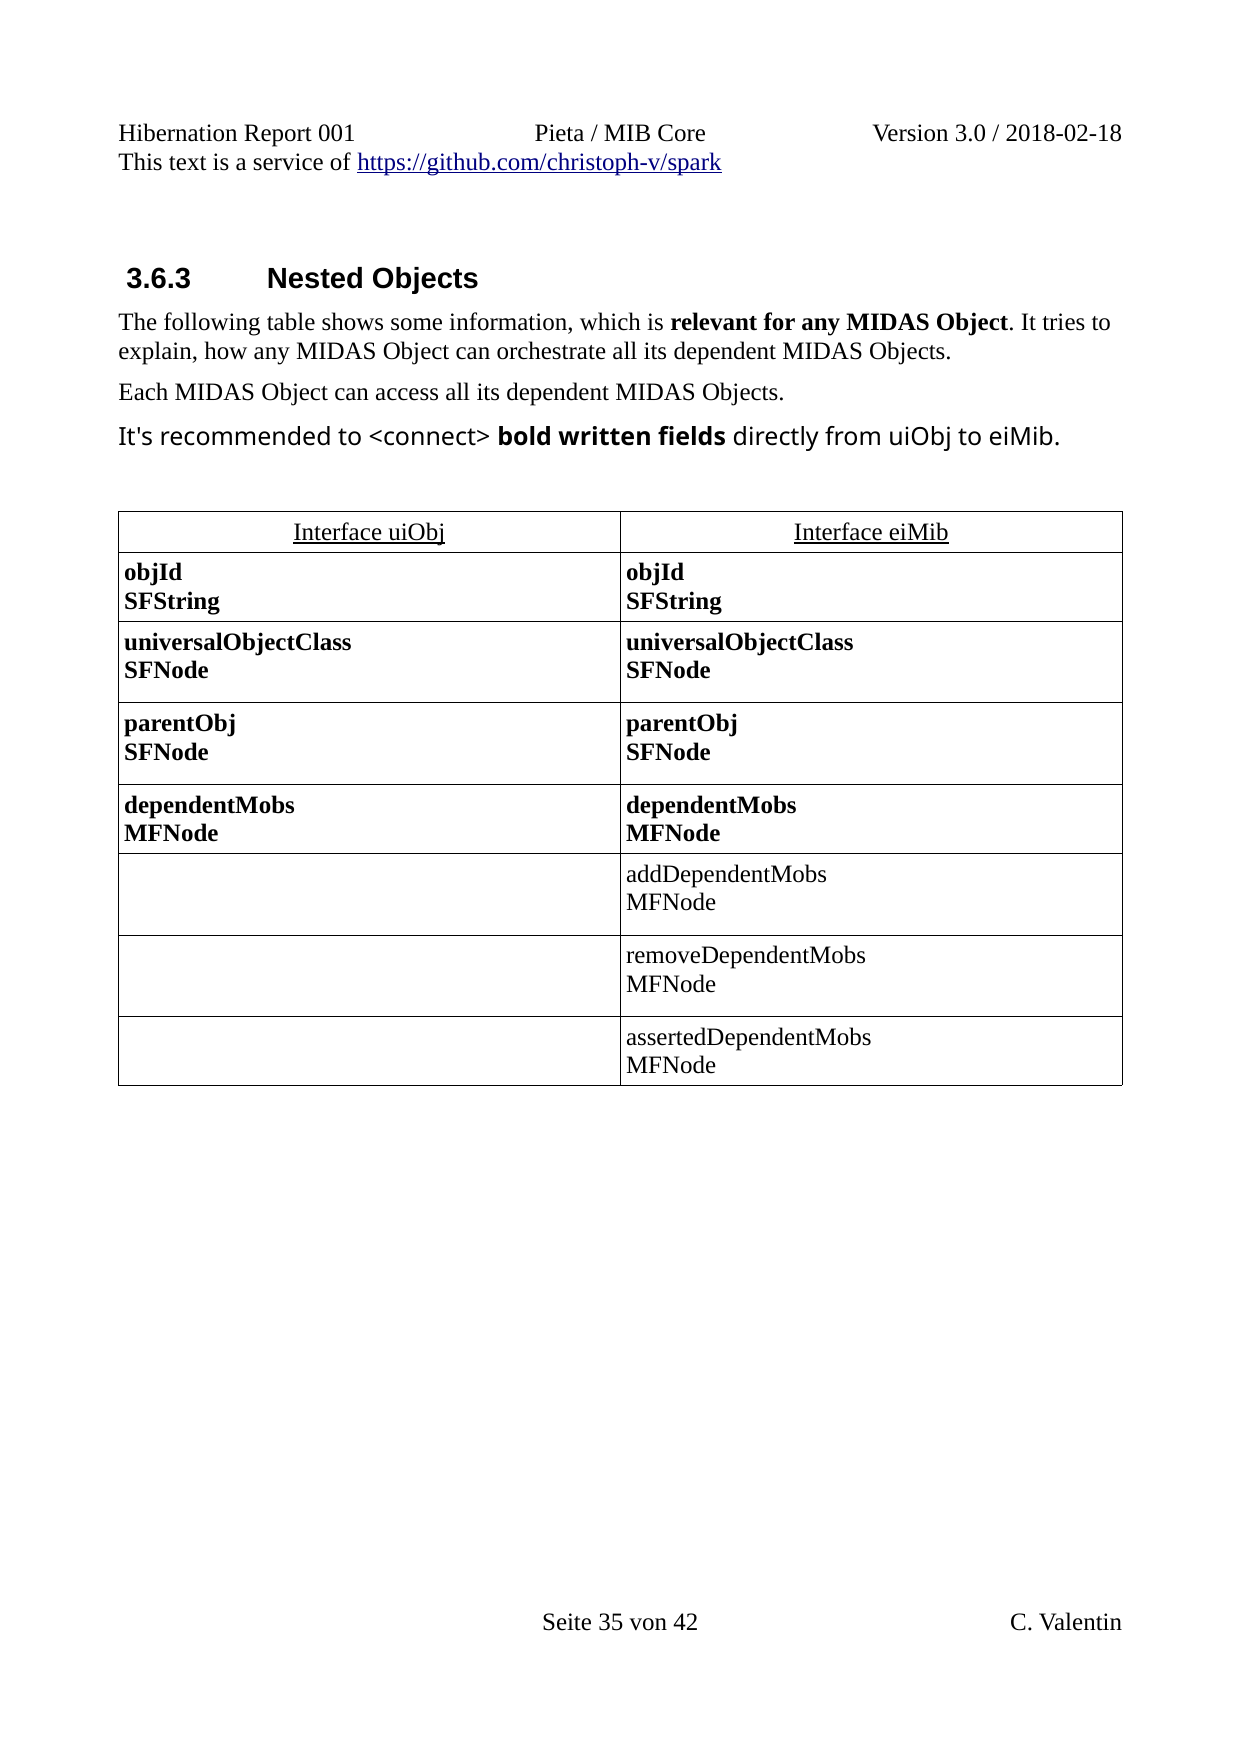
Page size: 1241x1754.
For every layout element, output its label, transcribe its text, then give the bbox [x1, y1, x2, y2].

subtitle Nested Objects [118, 261, 1122, 294]
table_cell addDependentMobs MFNode [621, 854, 1122, 934]
table_cell dependentMobs MFNode [119, 785, 620, 853]
table_header Interface eiMib [621, 512, 1122, 552]
table_cell universalObjectClass SFNode [119, 622, 620, 702]
text The following table shows some information, which is relevant for any MIDAS Object. It tries to explain, how any MIDAS Object can orchestrate all its dependent MIDAS Objects. [118, 307, 1122, 364]
table_header Interface uiObj [119, 512, 620, 552]
table_cell objId SFString [621, 553, 1122, 621]
table_cell [119, 1017, 620, 1085]
table_cell dependentMobs MFNode [621, 785, 1122, 853]
table_cell universalObjectClass SFNode [621, 622, 1122, 702]
table_cell parentObj SFNode [119, 703, 620, 784]
table_cell objId SFString [119, 553, 620, 621]
table_cell parentObj SFNode [621, 703, 1122, 784]
text Each MIDAS Object can access all its dependent MIDAS Objects. [118, 377, 1122, 406]
text It's recommended to <connect> bold written fields directly from uiObj to eiMib. [118, 418, 1122, 452]
table_cell [119, 854, 620, 934]
table_cell removeDependentMobs MFNode [621, 936, 1122, 1016]
table_cell assertedDependentMobs MFNode [621, 1017, 1122, 1085]
table_cell [119, 936, 620, 1016]
